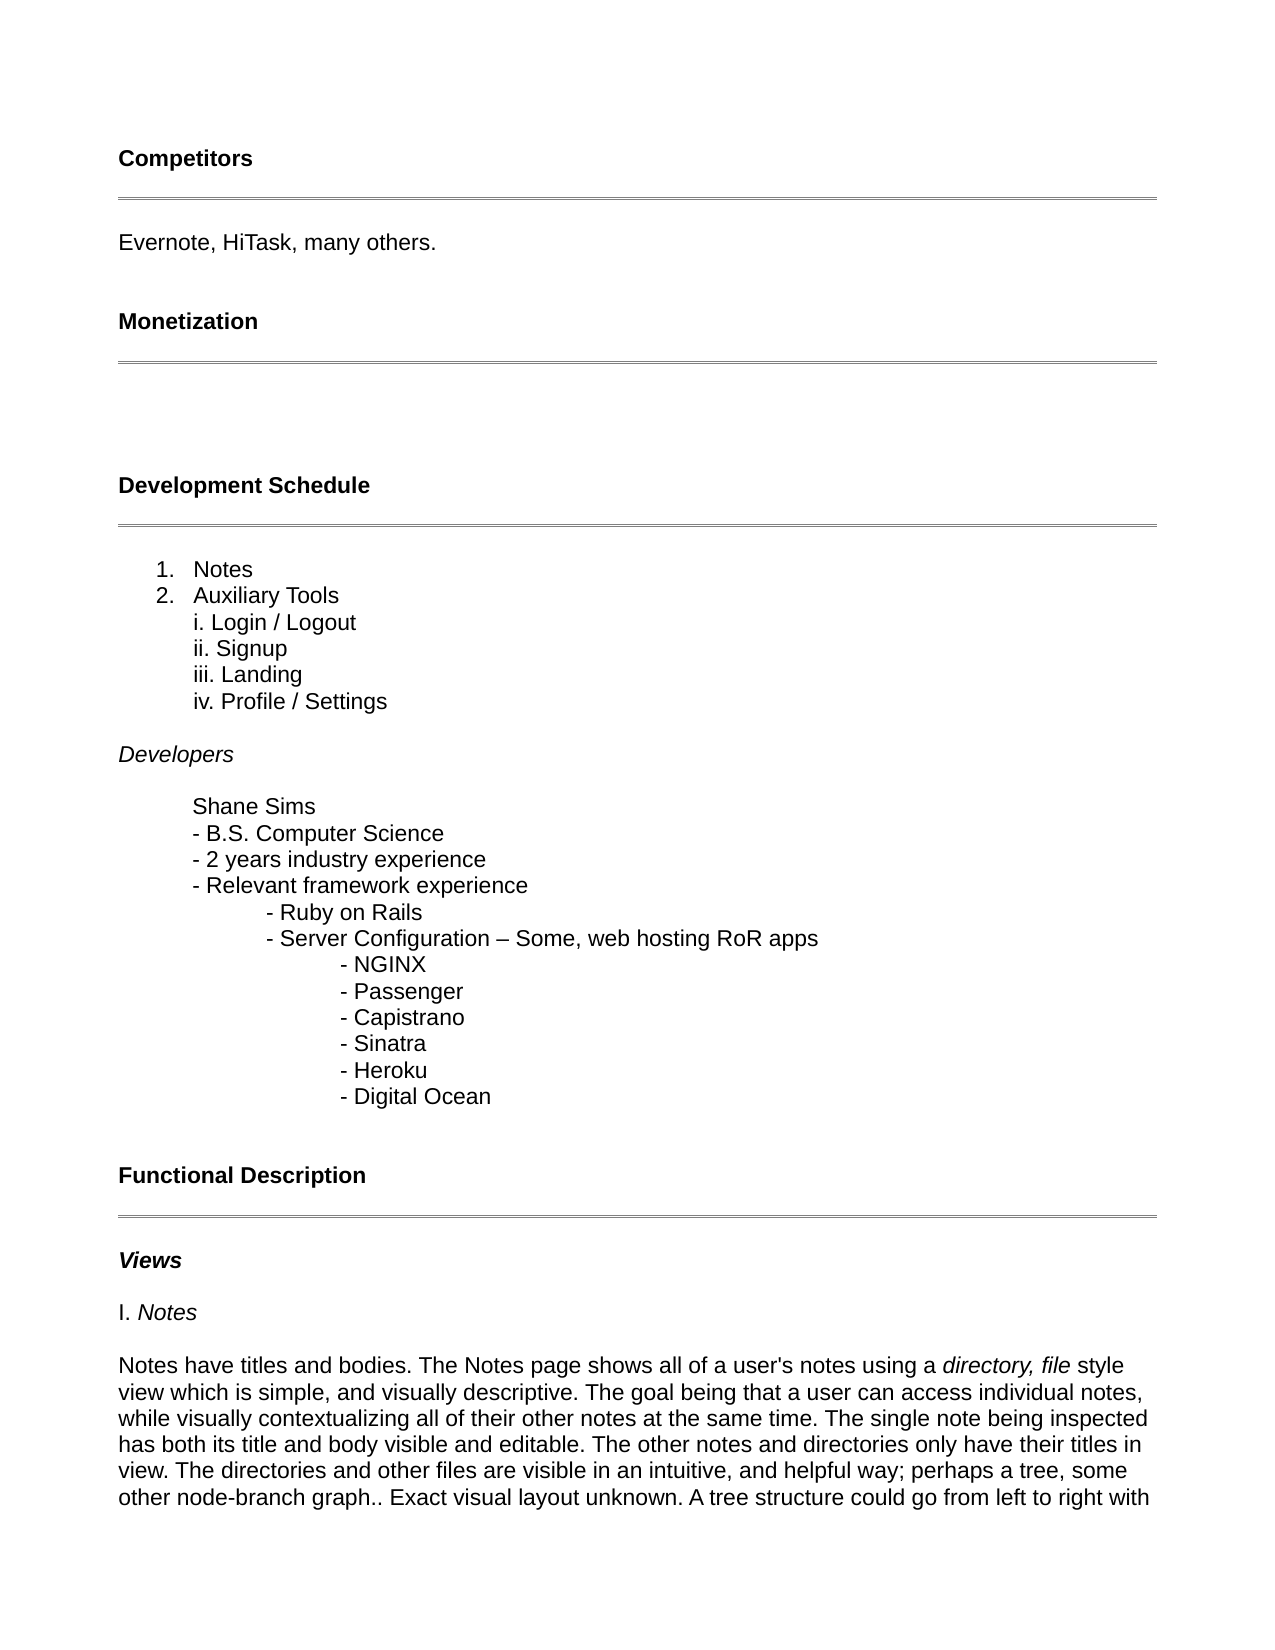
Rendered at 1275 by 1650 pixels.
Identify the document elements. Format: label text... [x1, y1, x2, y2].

text - NGINX [118, 951, 1157, 978]
text I. Notes [118, 1299, 1157, 1326]
text - Capistrano [118, 1004, 1157, 1030]
text - Sinatra [118, 1030, 1157, 1057]
text - Ruby on Rails [118, 899, 1157, 925]
text Shane Sims [118, 793, 1157, 819]
text Developers [118, 741, 1157, 767]
text Evernote, HiTask, many others. [118, 229, 1157, 255]
text Functional Description [118, 1162, 1157, 1188]
text - Digital Ocean [118, 1083, 1157, 1109]
list Auxiliary Tools [156, 582, 1157, 609]
list iii. Landing [156, 661, 1157, 688]
text Monetization [118, 308, 1157, 334]
text - Passenger [118, 978, 1157, 1004]
text Notes have titles and bodies. The Notes page shows all of a user's notes using a directory, file style view which is simple, and visually descriptive. The goal being that a user can access individual notes, while visually contextualizing all of their other notes at the same time. The single note being inspected has both its title and body visible and editable. The other notes and directories only have their titles in view. The directories and other files are visible in an intuitive, and helpful way; perhaps a tree, some other node-branch graph.. Exact visual layout unknown. A tree structure could go from left to right with [118, 1352, 1157, 1510]
text - B.S. Computer Science [118, 819, 1157, 846]
list Notes [156, 556, 1157, 582]
list ii. Signup [156, 635, 1157, 661]
text Competitors [118, 144, 1157, 171]
text - 2 years industry experience [118, 846, 1157, 872]
list i. Login / Logout [156, 609, 1157, 635]
text Development Schedule [118, 472, 1157, 498]
text - Relevant framework experience [118, 872, 1157, 899]
text - Server Configuration – Some, web hosting RoR apps [118, 925, 1157, 951]
text Views [118, 1247, 1157, 1273]
list iv. Profile / Settings [156, 688, 1157, 714]
text - Heroku [118, 1057, 1157, 1083]
